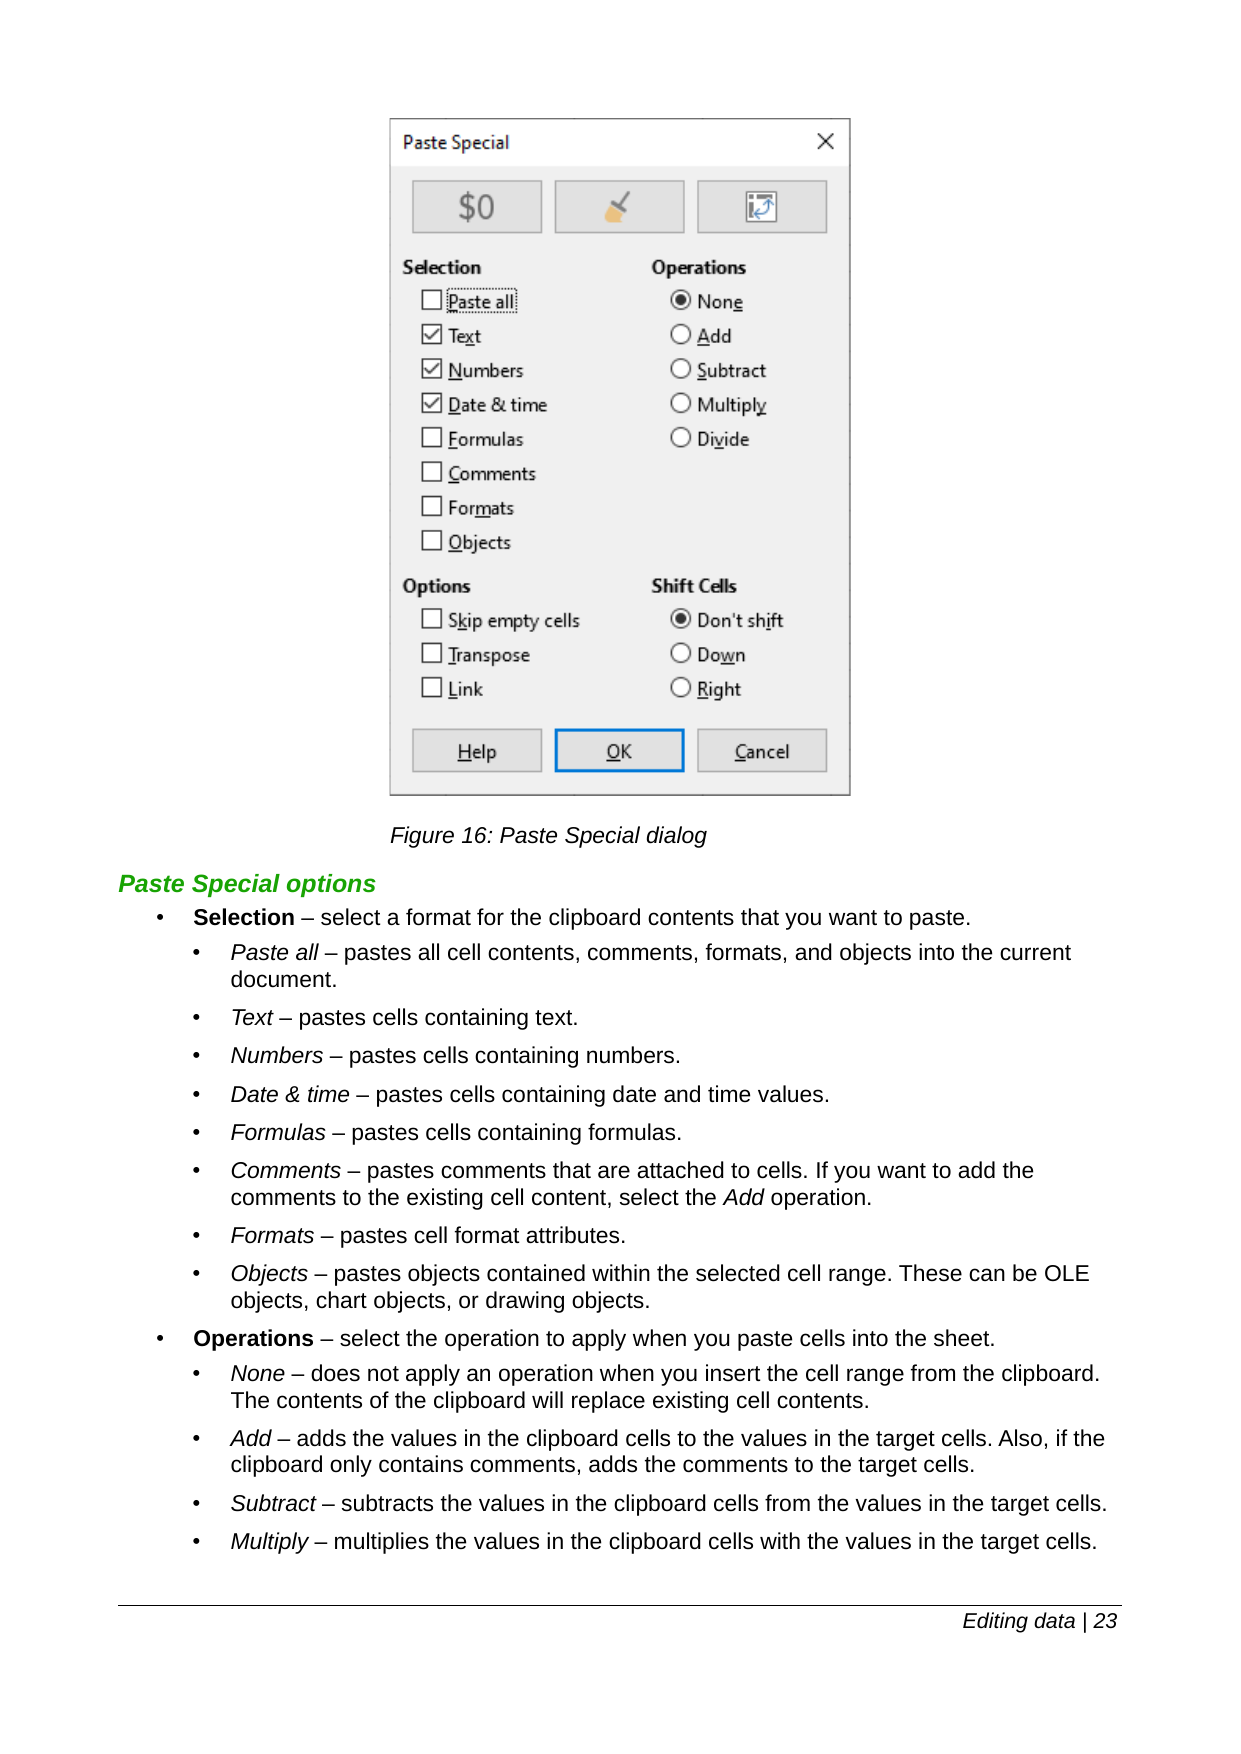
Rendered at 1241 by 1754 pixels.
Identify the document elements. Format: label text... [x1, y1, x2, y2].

list Numbers – pastes cells containing numbers. [192, 1042, 1122, 1069]
list Operations – select the operation to apply when you paste cells into the sheet. [156, 1325, 1122, 1351]
list Text – pastes cells containing text. [192, 1004, 1122, 1030]
list Paste all – pastes all cell contents, comments, formats, and objects into the current document. [192, 939, 1122, 992]
list Formulas – pastes cells containing formulas. [192, 1119, 1122, 1145]
list Date & time – pastes cells containing date and time values. [192, 1081, 1122, 1107]
list Formats – pastes cell format attributes. [192, 1222, 1122, 1248]
list Objects – pastes objects contained within the selected cell range. These can be OLE objects, chart objects, or drawing objects. [192, 1260, 1122, 1313]
list None – does not apply an operation when you insert the cell range from the clipboard. The contents of the clipboard will replace existing cell contents. [192, 1360, 1122, 1413]
list Subtract – subtracts the values in the clipboard cells from the values in the target cells. [192, 1489, 1122, 1516]
list Selection – select a format for the clipboard contents that you want to paste. [156, 904, 1122, 930]
picture [389, 118, 851, 796]
text Figure 16: Paste Special dialog [390, 796, 851, 849]
list Comments – pastes comments that are attached to cells. If you want to add the comments to the existing cell content, select the Add operation. [192, 1157, 1122, 1210]
list Multiply – multiplies the values in the clipboard cells with the values in the target cells. [192, 1528, 1122, 1554]
list Add – adds the values in the clipboard cells to the values in the target cells. Also, if the clipboard only contains comments, adds the comments to the target cells. [192, 1425, 1122, 1478]
subtitle Paste Special options [118, 869, 1122, 898]
